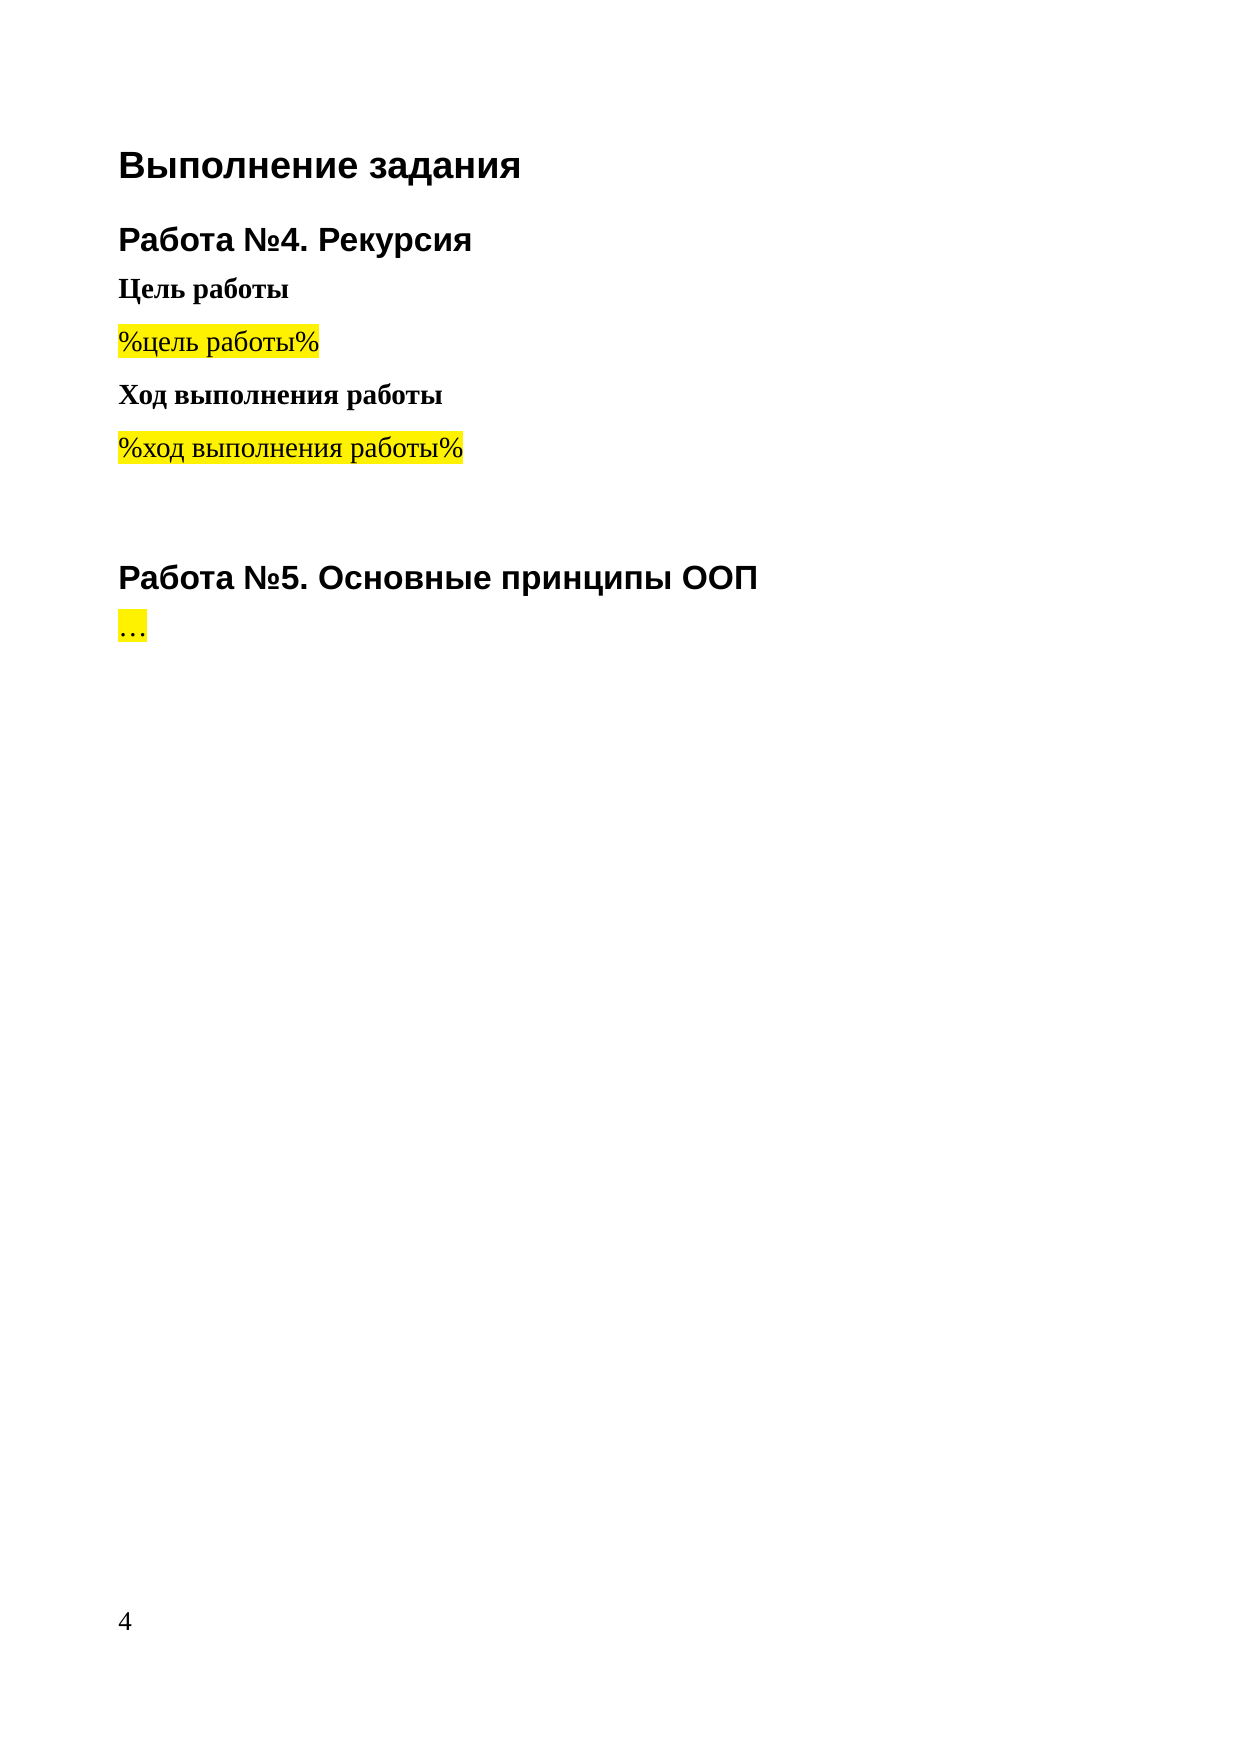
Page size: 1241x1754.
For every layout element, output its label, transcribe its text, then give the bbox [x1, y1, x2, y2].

text … [118, 609, 1122, 642]
subtitle Работа №4. Рекурсия [118, 220, 1122, 259]
subtitle Выполнение задания [118, 143, 1122, 187]
text %ход выполнения работы% [118, 431, 1122, 464]
text %цель работы% [118, 324, 1122, 358]
text Цель работы [118, 271, 1122, 305]
text Ход выполнения работы [118, 377, 1122, 411]
subtitle Работа №5. Основные принципы ООП [118, 558, 1122, 596]
